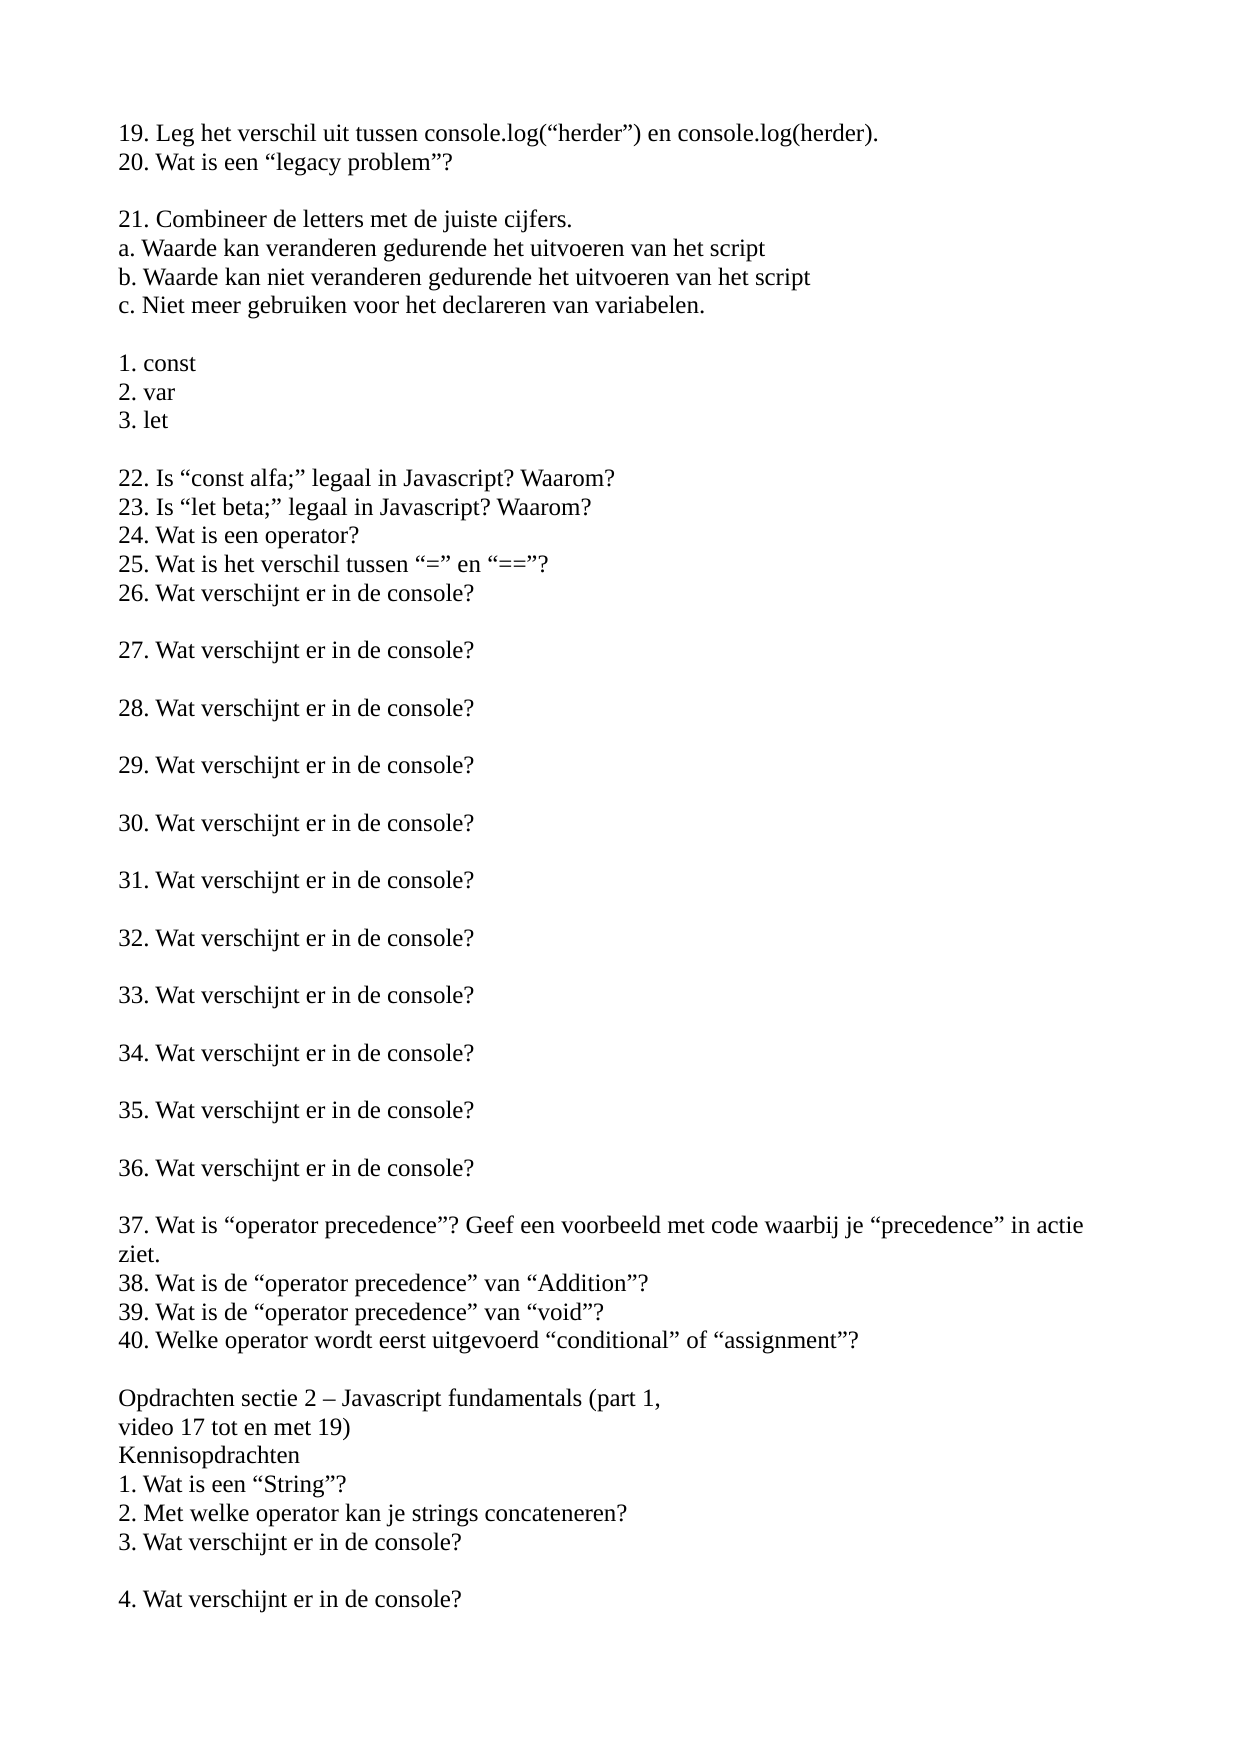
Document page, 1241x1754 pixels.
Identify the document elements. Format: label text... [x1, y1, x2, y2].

text 30. Wat verschijnt er in de console? [118, 808, 1122, 837]
text 39. Wat is de “operator precedence” van “void”? [118, 1297, 1122, 1326]
text 20. Wat is een “legacy problem”? [118, 147, 1122, 176]
text 22. Is “const alfa;” legaal in Javascript? Waarom? [118, 463, 1122, 492]
text c. Niet meer gebruiken voor het declareren van variabelen. [118, 291, 1122, 319]
text 37. Wat is “operator precedence”? Geef een voorbeeld met code waarbij je “precedence” in actie [118, 1211, 1122, 1239]
text video 17 tot en met 19) [118, 1412, 1122, 1441]
text 28. Wat verschijnt er in de console? [118, 693, 1122, 722]
text 33. Wat verschijnt er in de console? [118, 981, 1122, 1009]
text 25. Wat is het verschil tussen “=” en “==”? [118, 549, 1122, 578]
text 31. Wat verschijnt er in de console? [118, 866, 1122, 894]
text 24. Wat is een operator? [118, 521, 1122, 549]
text 23. Is “let beta;” legaal in Javascript? Waarom? [118, 492, 1122, 521]
text 36. Wat verschijnt er in de console? [118, 1153, 1122, 1182]
text 2. Met welke operator kan je strings concateneren? [118, 1498, 1122, 1527]
text 3. let [118, 406, 1122, 434]
text 19. Leg het verschil uit tussen console.log(“herder”) en console.log(herder). [118, 118, 1122, 147]
text 26. Wat verschijnt er in de console? [118, 578, 1122, 607]
text a. Waarde kan veranderen gedurende het uitvoeren van het script [118, 233, 1122, 262]
text ziet. [118, 1239, 1122, 1268]
text Opdrachten sectie 2 – Javascript fundamentals (part 1, [118, 1383, 1122, 1412]
text 29. Wat verschijnt er in de console? [118, 751, 1122, 779]
text 21. Combineer de letters met de juiste cijfers. [118, 204, 1122, 233]
text 32. Wat verschijnt er in de console? [118, 923, 1122, 952]
text 40. Welke operator wordt eerst uitgevoerd “conditional” of “assignment”? [118, 1326, 1122, 1354]
text 2. var [118, 377, 1122, 406]
text 34. Wat verschijnt er in de console? [118, 1038, 1122, 1067]
text 27. Wat verschijnt er in de console? [118, 636, 1122, 664]
text 3. Wat verschijnt er in de console? [118, 1527, 1122, 1556]
text 1. const [118, 348, 1122, 377]
text 35. Wat verschijnt er in de console? [118, 1096, 1122, 1124]
text 38. Wat is de “operator precedence” van “Addition”? [118, 1268, 1122, 1297]
text b. Waarde kan niet veranderen gedurende het uitvoeren van het script [118, 262, 1122, 291]
text 1. Wat is een “String”? [118, 1469, 1122, 1498]
text 4. Wat verschijnt er in de console? [118, 1584, 1122, 1613]
text Kennisopdrachten [118, 1441, 1122, 1469]
